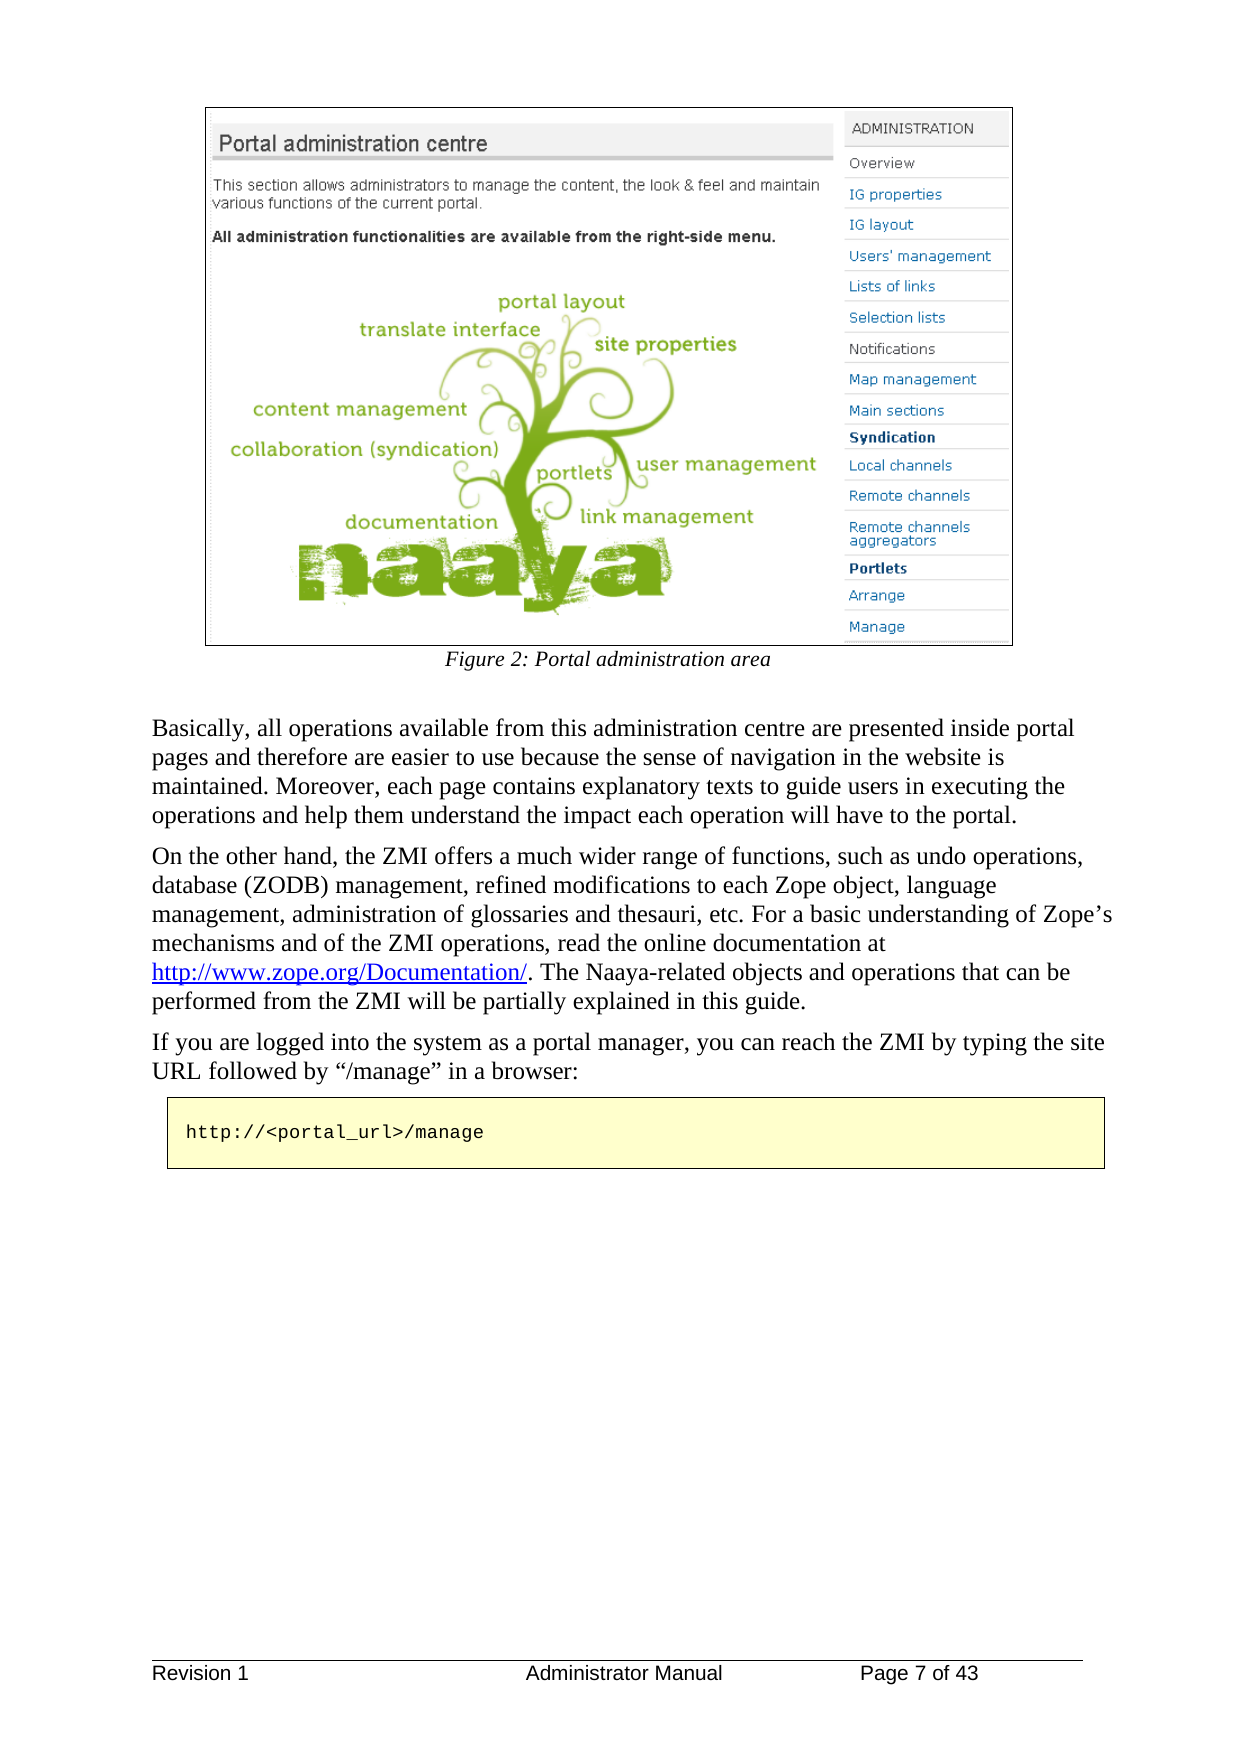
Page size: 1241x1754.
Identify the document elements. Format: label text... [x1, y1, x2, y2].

text On the other hand, the ZMI offers a much wider range of functions, such as undo operations, database (ZODB) management, refined modifications to each Zope object, language management, administration of glossaries and thesauri, etc. For a basic understanding of Zope’s mechanisms and of the ZMI operations, read the online documentation at http://www.zope.org/Documentation/. The Naaya-related objects and operations that can be performed from the ZMI will be partially explained in this guide. [152, 841, 1120, 1015]
text [206, 108, 1012, 645]
picture [208, 111, 1009, 643]
text If you are logged into the system as a portal manager, you can reach the ZMI by typing the site URL followed by “/manage” in a browser: [152, 1027, 1120, 1085]
text Basically, all operations available from this administration centre are presented inside portal pages and therefore are easier to use because the sense of navigation in the website is maintained. Moreover, each page contains explanatory texts to guide users in executing the operations and help them understand the impact each operation will have to the portal. [152, 713, 1120, 829]
list http://<portal_url>/manage [168, 1118, 1104, 1140]
text Figure 2: Portal administration area [205, 646, 1013, 672]
